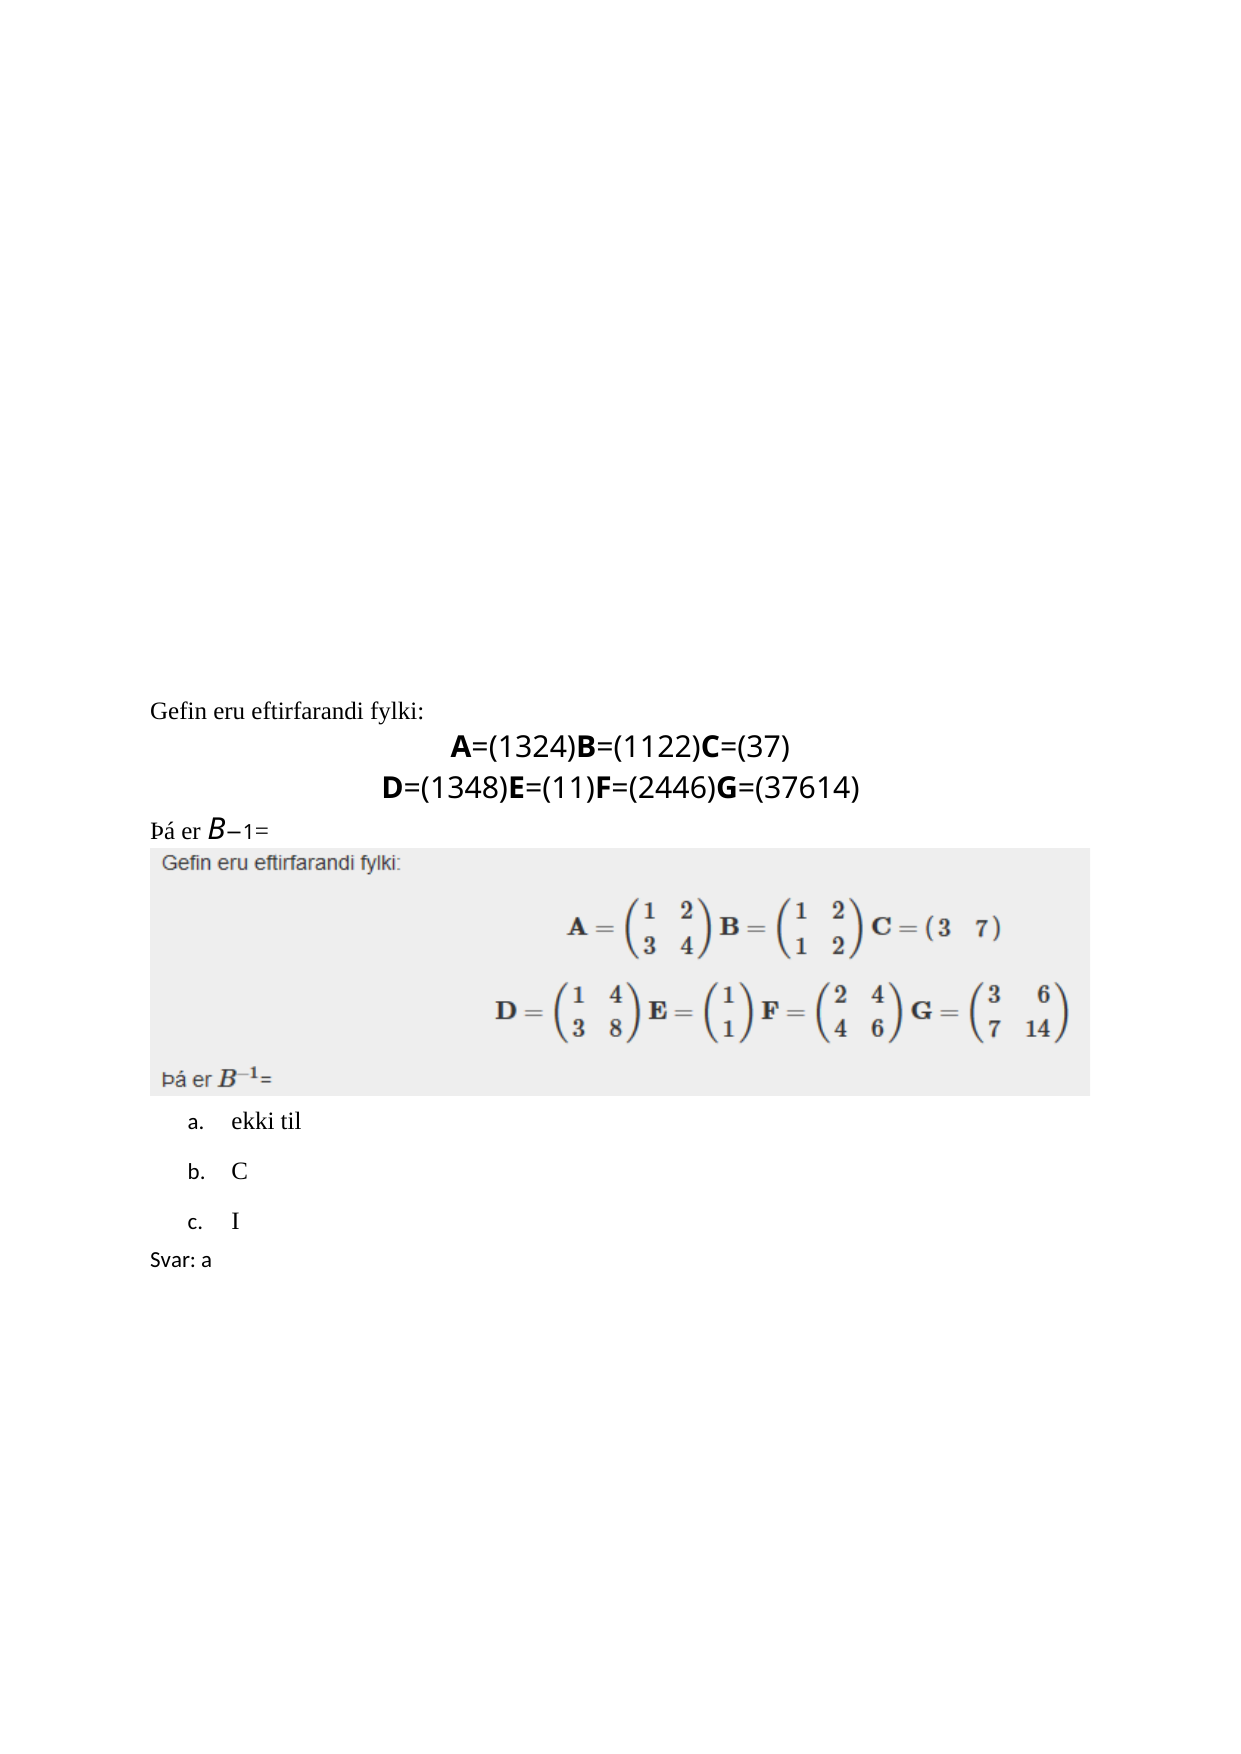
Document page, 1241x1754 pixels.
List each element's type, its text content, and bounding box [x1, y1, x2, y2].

list I [187, 1206, 1090, 1235]
text D=(1348)E=(11)F=(2446)G=(37614) [150, 766, 1090, 807]
text Gefin eru eftirfarandi fylki: [150, 696, 1090, 725]
text Svar: a [150, 1245, 1090, 1273]
list C [187, 1156, 1090, 1185]
text A=(1324)B=(1122)C=(37) [150, 725, 1090, 766]
list ekki til [187, 1106, 1090, 1135]
text Þá er B−1= [150, 807, 1090, 848]
